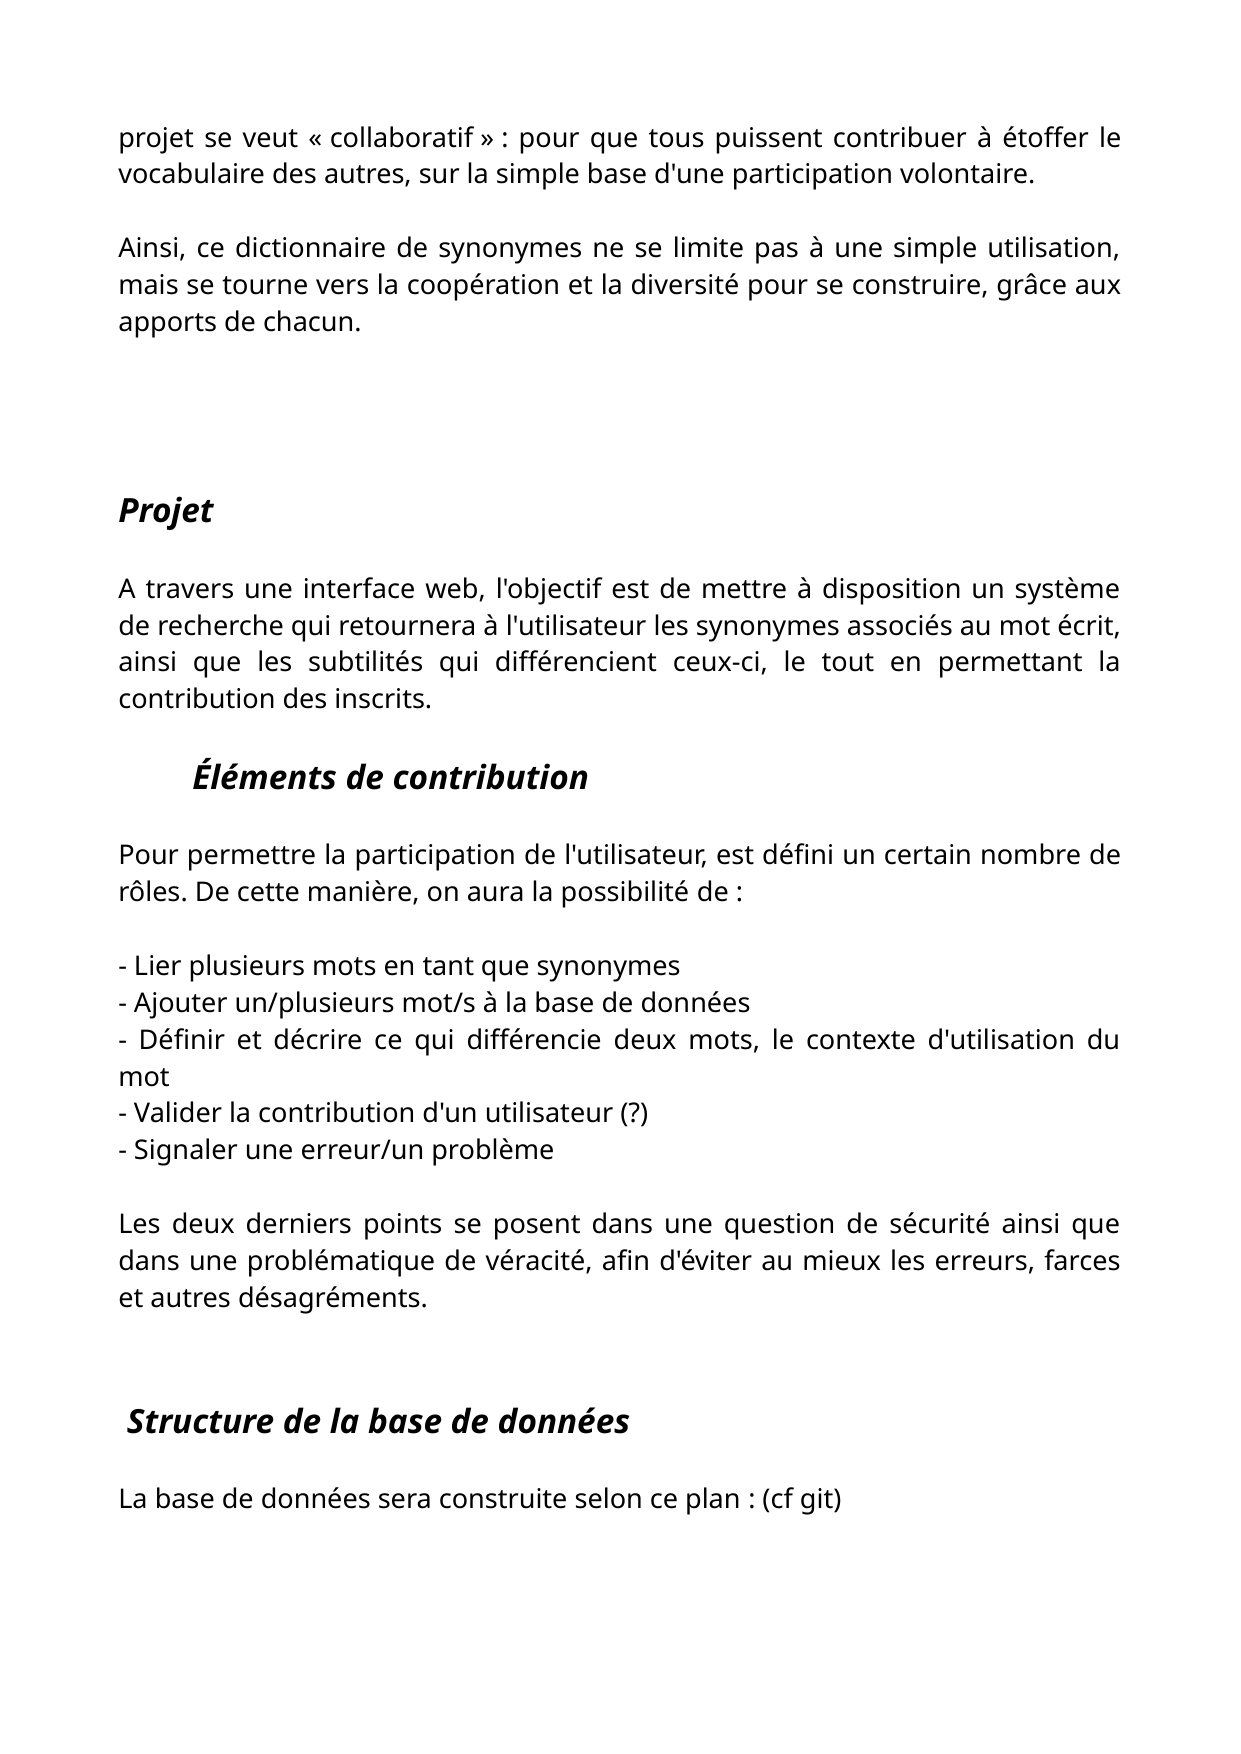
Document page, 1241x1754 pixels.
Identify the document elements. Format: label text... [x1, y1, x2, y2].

text projet se veut « collaboratif » : pour que tous puissent contribuer à étoffer le vocabulaire des autres, sur la simple base d'une participation volontaire. [118, 118, 1122, 192]
text Éléments de contribution [118, 753, 1122, 799]
text - Signaler une erreur/un problème [118, 1131, 1122, 1168]
text - Valider la contribution d'un utilisateur (?) [118, 1094, 1122, 1131]
text La base de données sera construite selon ce plan : (cf git) [118, 1480, 1122, 1517]
text - Définir et décrire ce qui différencie deux mots, le contexte d'utilisation du mot [118, 1020, 1122, 1094]
text - Ajouter un/plusieurs mot/s à la base de données [118, 983, 1122, 1020]
text - Lier plusieurs mots en tant que synonymes [118, 946, 1122, 983]
text Ainsi, ce dictionnaire de synonymes ne se limite pas à une simple utilisation, mais se tourne vers la coopération et la diversité pour se construire, grâce aux apports de chacun. [118, 229, 1122, 339]
text A travers une interface web, l'objectif est de mettre à disposition un système de recherche qui retournera à l'utilisateur les synonymes associés au mot écrit, ainsi que les subtilités qui différencient ceux-ci, le tout en permettant la contribution des inscrits. [118, 569, 1122, 717]
text Pour permettre la participation de l'utilisateur, est défini un certain nombre de rôles. De cette manière, on aura la possibilité de : [118, 836, 1122, 909]
text Structure de la base de données [118, 1397, 1122, 1443]
text Les deux derniers points se posent dans une question de sécurité ainsi que dans une problématique de véracité, afin d'éviter au mieux les erreurs, farces et autres désagréments. [118, 1204, 1122, 1315]
text Projet [118, 487, 1122, 532]
